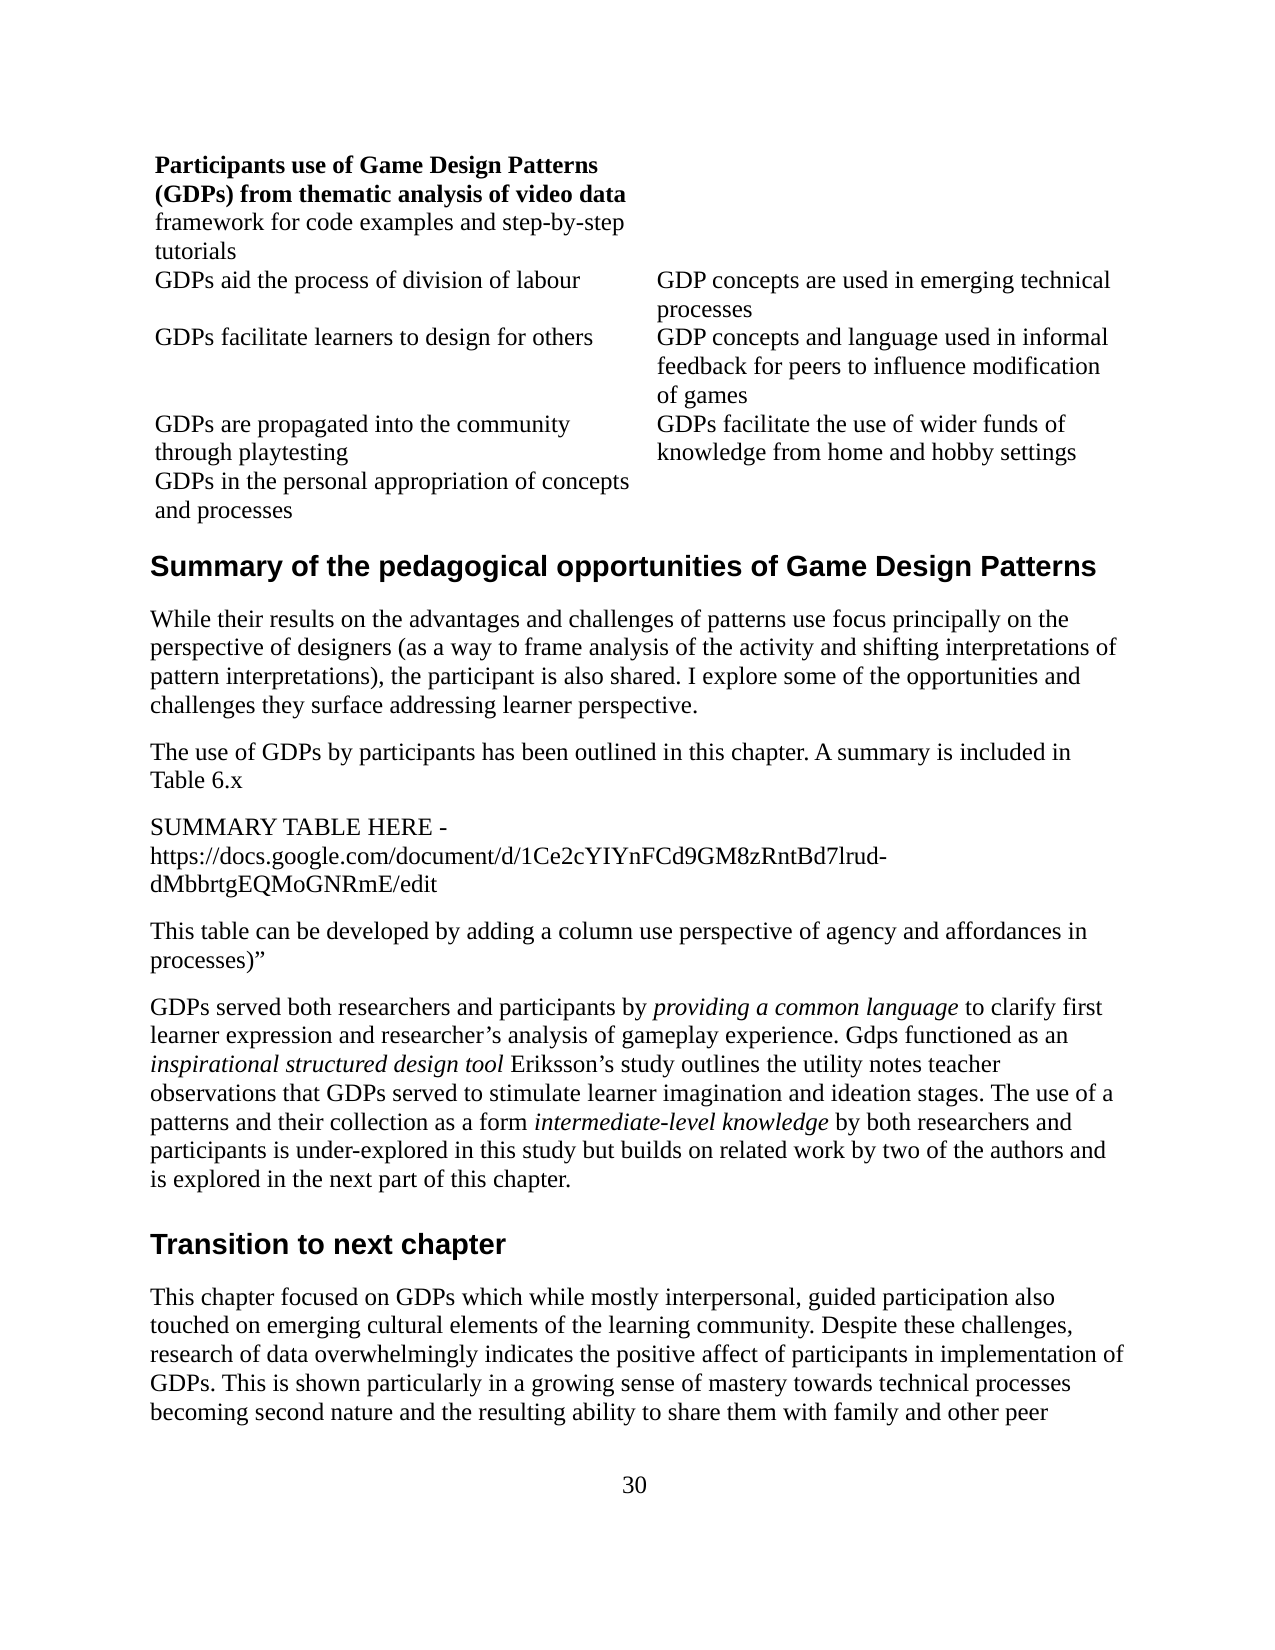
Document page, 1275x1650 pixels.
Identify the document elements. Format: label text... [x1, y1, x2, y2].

table_cell GDPs are propagated into the community through playtesting [150, 409, 652, 466]
text This table can be developed by adding a column use perspective of agency and affordances in processes)” [150, 916, 1125, 974]
table_cell GDP concepts and language used in informal feedback for peers to influence modification of games [652, 323, 1125, 409]
table_header Participants use of Game Design Patterns (GDPs) from thematic analysis of video data [150, 150, 652, 207]
table_cell GDPs facilitate learners to design for others [150, 323, 652, 409]
text While their results on the advantages and challenges of patterns use focus principally on the perspective of designers (as a way to frame analysis of the activity and shifting interpretations of pattern interpretations), the participant is also shared. I explore some of the opportunities and challenges they surface addressing learner perspective. [150, 604, 1125, 719]
text SUMMARY TABLE HERE - https://docs.google.com/document/d/1Ce2cYIYnFCd9GM8zRntBd7lrud-dMbbrtgEQMoGNRmE/edit [150, 812, 1125, 898]
table_cell GDPs aid the process of division of labour [150, 265, 652, 322]
subtitle Summary of the pedagogical opportunities of Game Design Patterns [150, 549, 1125, 582]
table_cell [652, 466, 1125, 524]
text The use of GDPs by participants has been outlined in this chapter. A summary is included in Table 6.x [150, 737, 1125, 794]
table_cell GDPs facilitate the use of wider funds of knowledge from home and hobby settings [652, 409, 1125, 466]
text GDPs served both researchers and participants by providing a common language to clarify first learner expression and researcher’s analysis of gameplay experience. Gdps functioned as an inspirational structured design tool Eriksson’s study outlines the utility notes teacher observations that GDPs served to stimulate learner imagination and ideation stages. The use of a patterns and their collection as a form intermediate-level knowledge by both researchers and participants is under-explored in this study but builds on related work by two of the authors and is explored in the next part of this chapter. [150, 992, 1125, 1193]
subtitle Transition to next chapter [150, 1227, 1125, 1260]
table_cell GDPs in the personal appropriation of concepts and processes [150, 466, 652, 524]
table_header [652, 150, 1125, 207]
table_cell framework for code examples and step-by-step tutorials [150, 208, 652, 265]
text This chapter focused on GDPs which while mostly interpersonal, guided participation also touched on emerging cultural elements of the learning community. Despite these challenges, research of data overwhelmingly indicates the positive affect of participants in implementation of GDPs. This is shown particularly in a growing sense of mastery towards technical processes becoming second nature and the resulting ability to share them with family and other peer [150, 1282, 1125, 1426]
table_cell GDP concepts are used in emerging technical processes [652, 265, 1125, 322]
table_cell [652, 208, 1125, 265]
